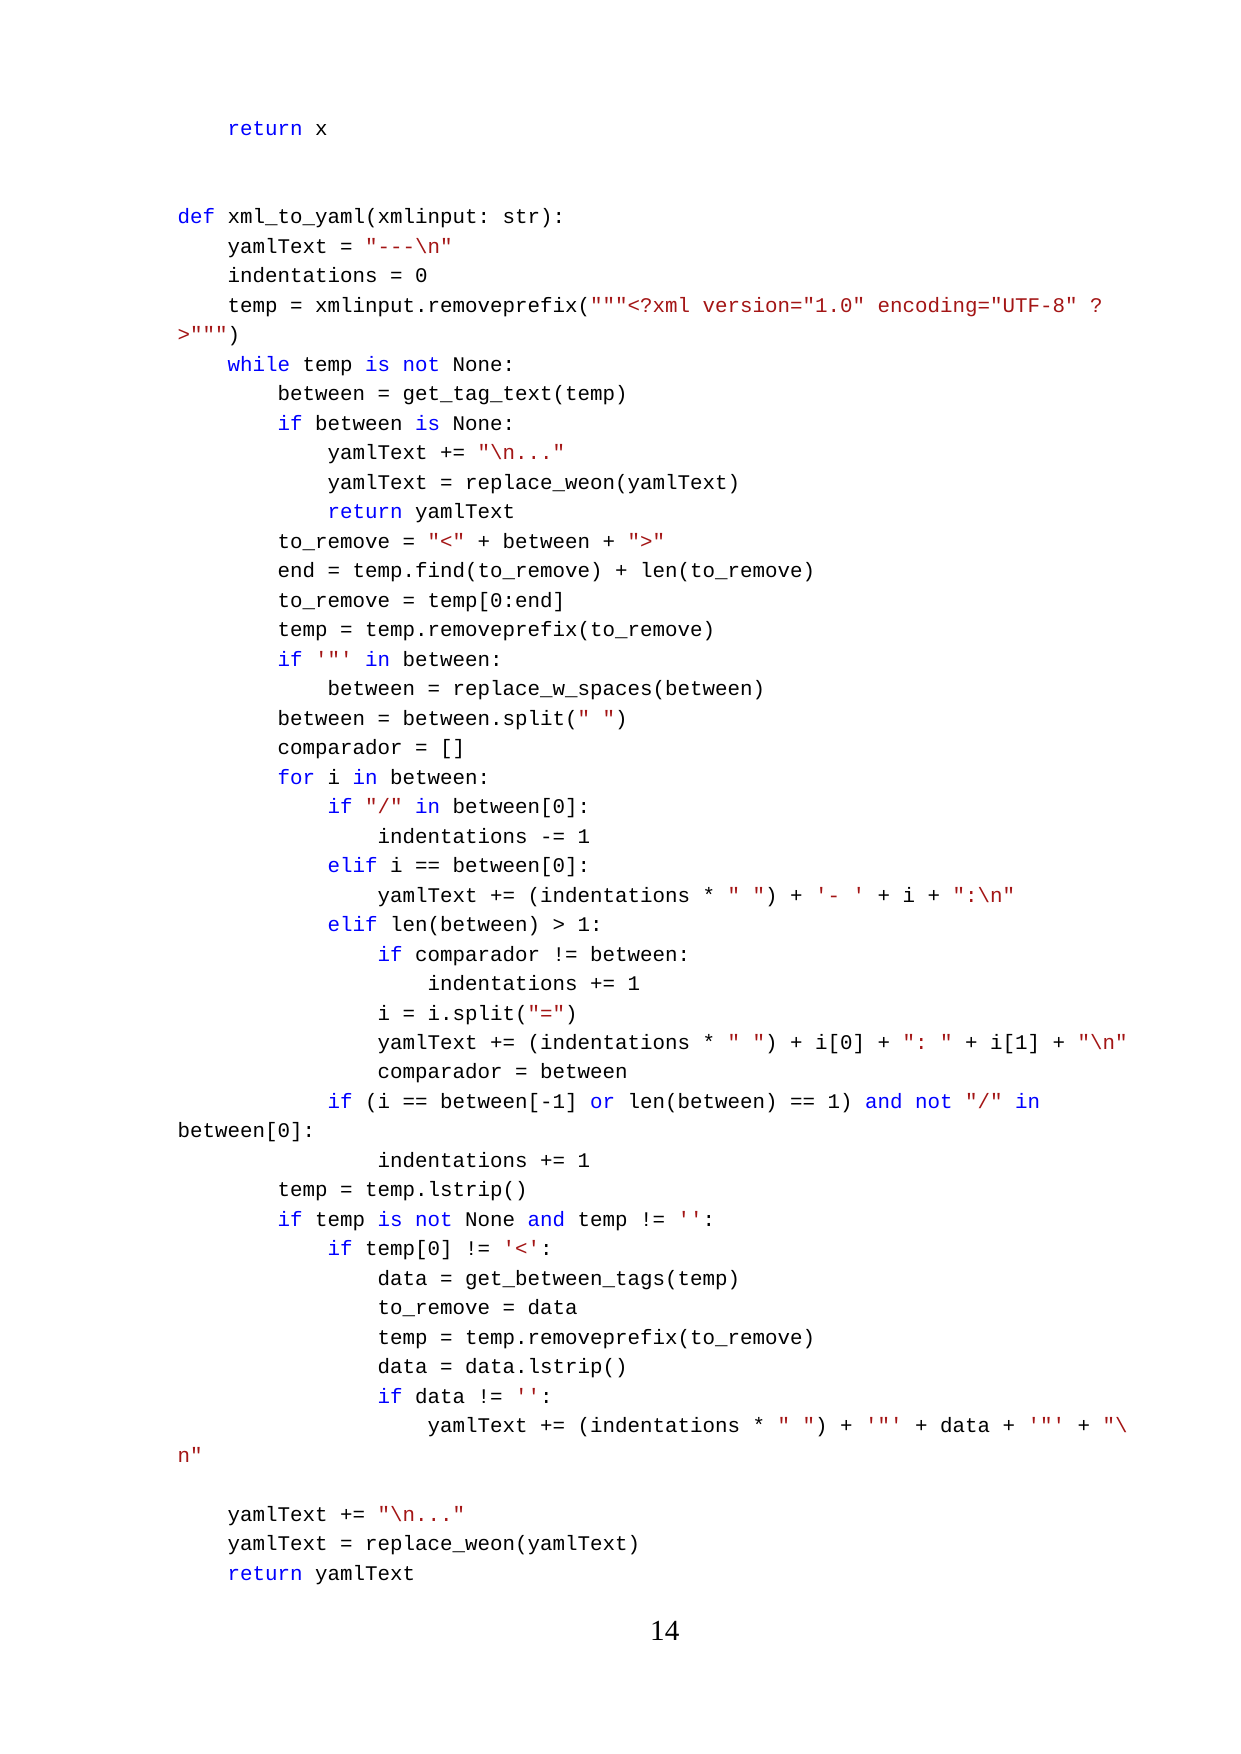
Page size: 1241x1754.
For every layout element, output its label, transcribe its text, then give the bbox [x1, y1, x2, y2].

text if temp is not None and temp != '': [177, 1209, 1152, 1232]
text to_remove = data [177, 1297, 1152, 1321]
text temp = temp.lstrip() [177, 1179, 1152, 1203]
text if between is None: [177, 413, 1152, 437]
text between = get_tag_text(temp) [177, 383, 1152, 407]
text yamlText = "---\n" [177, 236, 1152, 260]
text yamlText += "\n..." [177, 442, 1152, 466]
text i = i.split("=") [177, 1002, 1152, 1026]
text elif i == between[0]: [177, 855, 1152, 879]
text indentations += 1 [177, 973, 1152, 997]
text elif len(between) > 1: [177, 914, 1152, 938]
text indentations += 1 [177, 1150, 1152, 1173]
text yamlText = replace_weon(yamlText) [177, 472, 1152, 496]
text temp = temp.removeprefix(to_remove) [177, 1327, 1152, 1350]
text yamlText = replace_weon(yamlText) [177, 1533, 1152, 1557]
text to_remove = temp[0:end] [177, 590, 1152, 613]
text data = get_between_tags(temp) [177, 1268, 1152, 1291]
text if comparador != between: [177, 943, 1152, 967]
text indentations = 0 [177, 266, 1152, 289]
text between = between.split(" ") [177, 708, 1152, 731]
text between = replace_w_spaces(between) [177, 678, 1152, 702]
text return x [177, 118, 1152, 142]
text indentations -= 1 [177, 826, 1152, 849]
text temp = xmlinput.removeprefix("""<?xml version="1.0" encoding="UTF-8" ?>""") [177, 295, 1152, 348]
text return yamlText [177, 501, 1152, 525]
text if (i == between[-1] or len(between) == 1) and not "/" in between[0]: [177, 1091, 1152, 1144]
text yamlText += (indentations * " ") + i[0] + ": " + i[1] + "\n" [177, 1032, 1152, 1056]
text yamlText += "\n..." [177, 1504, 1152, 1527]
text end = temp.find(to_remove) + len(to_remove) [177, 560, 1152, 584]
text comparador = [] [177, 737, 1152, 761]
text if "/" in between[0]: [177, 796, 1152, 820]
text if '"' in between: [177, 649, 1152, 672]
text if temp[0] != '<': [177, 1238, 1152, 1262]
text if data != '': [177, 1386, 1152, 1409]
text comparador = between [177, 1061, 1152, 1085]
text data = data.lstrip() [177, 1356, 1152, 1380]
text for i in between: [177, 767, 1152, 790]
text return yamlText [177, 1563, 1152, 1586]
text while temp is not None: [177, 354, 1152, 378]
text def xml_to_yaml(xmlinput: str): [177, 207, 1152, 230]
text to_remove = "<" + between + ">" [177, 531, 1152, 554]
text yamlText += (indentations * " ") + '- ' + i + ":\n" [177, 884, 1152, 908]
text temp = temp.removeprefix(to_remove) [177, 619, 1152, 643]
text yamlText += (indentations * " ") + '"' + data + '"' + "\n" [177, 1415, 1152, 1468]
